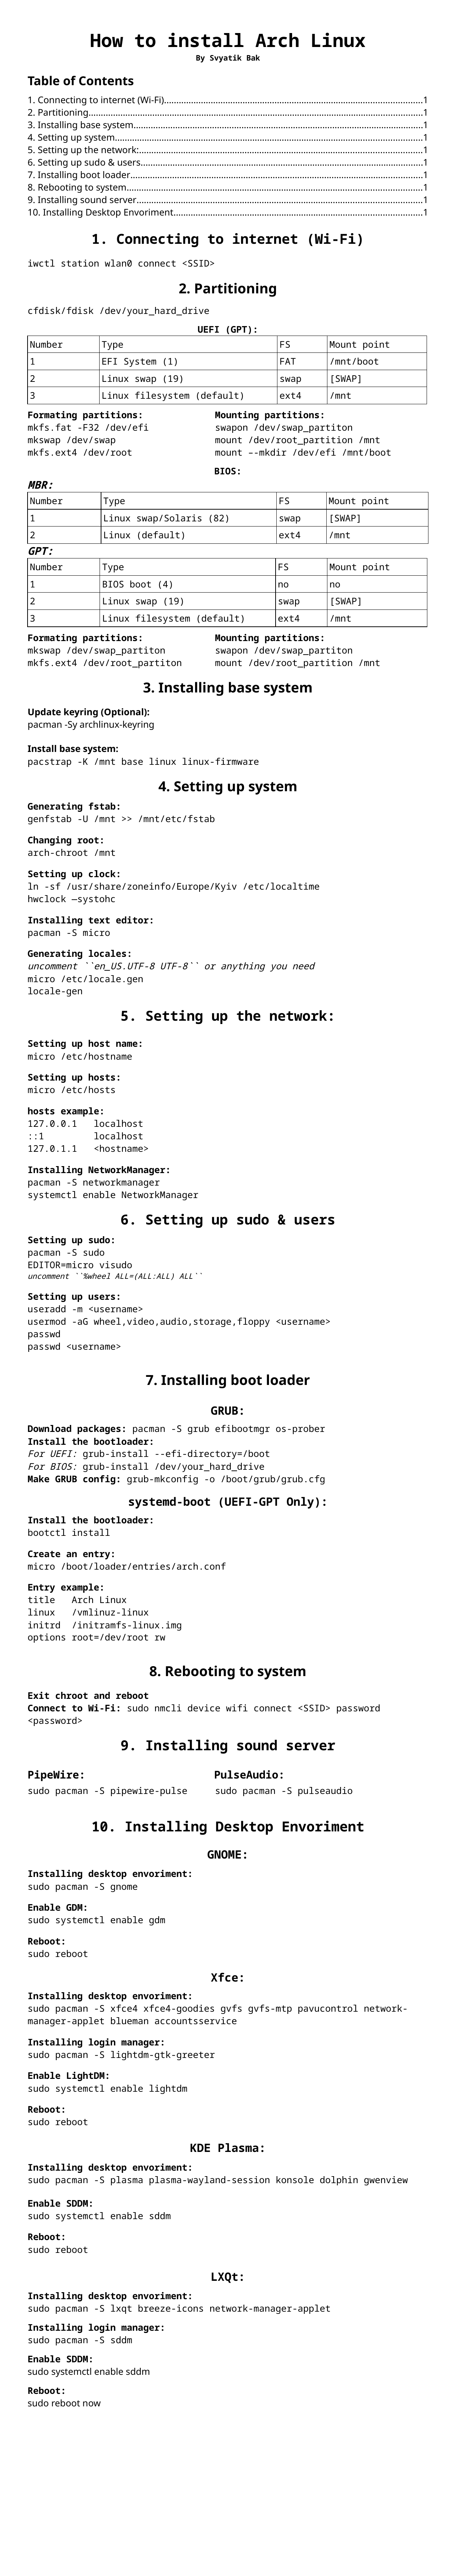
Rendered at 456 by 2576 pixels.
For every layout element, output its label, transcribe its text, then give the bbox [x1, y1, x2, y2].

text mkswap /dev/swap mount /dev/root_partition /mnt [28, 434, 428, 446]
text Make GRUB config: grub-mkconfig -o /boot/grub/grub.cfg [28, 1472, 428, 1485]
text sudo reboot [28, 1947, 428, 1960]
table_header Number [28, 558, 100, 575]
table_cell 1 [28, 510, 101, 526]
text Reboot: [28, 2231, 428, 2243]
table_cell ext4 [276, 610, 327, 626]
table_header Mount point [327, 336, 427, 352]
text 9. Installing sound server 1 [28, 193, 428, 206]
text Installing desktop envoriment: [28, 2161, 428, 2174]
text pacman -S micro [28, 926, 428, 938]
text Installing login manager: [28, 2036, 428, 2048]
text micro /etc/locale.gen [28, 972, 428, 985]
text passwd [28, 1328, 428, 1340]
table_cell Linux filesystem (default) [100, 387, 277, 404]
table_header FS [277, 492, 326, 509]
text mkswap /dev/swap_partiton swapon /dev/swap_partiton [28, 644, 428, 656]
table_cell Linux (default) [101, 527, 276, 543]
text EDITOR=micro visudo [28, 1258, 428, 1271]
table_header FS [277, 336, 327, 352]
text LXQt: [28, 2269, 428, 2284]
text sudo pacman -S xfce4 xfce4-goodies gvfs gvfs-mtp pavucontrol network-manager-applet blueman accountsservice [28, 2002, 428, 2027]
table_cell no [327, 576, 427, 592]
text Connect to Wi-Fi: sudo nmcli device wifi connect <SSID> password <password> [28, 1701, 428, 1726]
text usermod -aG wheel,video,audio,storage,floppy <username> [28, 1315, 428, 1328]
text sudo pacman -S lxqt breeze-icons network-manager-applet [28, 2302, 428, 2315]
table_header Type [100, 558, 275, 575]
text genfstab -U /mnt >> /mnt/etc/fstab [28, 813, 428, 825]
text Installing desktop envoriment: [28, 2290, 428, 2302]
text Setting up host name: [28, 1037, 428, 1050]
text Formating partitions: Mounting partitions: [28, 631, 428, 644]
text cfdisk/fdisk /dev/your_hard_drive [28, 304, 428, 316]
text GPT: [28, 544, 428, 558]
table_cell ext4 [277, 527, 326, 543]
table_cell 3 [28, 387, 99, 404]
table_header Number [28, 336, 99, 352]
text systemctl enable NetworkManager [28, 1188, 428, 1201]
text mkfs.ext4 /dev/root mount –-mkdir /dev/efi /mnt/boot [28, 446, 428, 459]
text Changing root: [28, 834, 428, 846]
text Installing login manager: [28, 2321, 428, 2334]
table_cell 3 [28, 610, 100, 626]
table_cell 1 [28, 353, 99, 370]
text sudo reboot [28, 2243, 428, 2255]
text Installing desktop envoriment: [28, 1867, 428, 1880]
text micro /etc/hosts [28, 1083, 428, 1096]
text BIOS: [28, 465, 428, 477]
table_header Number [28, 492, 101, 509]
text 2. Partitioning 1 [28, 106, 428, 119]
table_header Type [101, 492, 276, 509]
table_cell [SWAP] [327, 510, 428, 526]
text bootctl install [28, 1526, 428, 1539]
text sudo reboot [28, 2116, 428, 2128]
text passwd <username> [28, 1340, 428, 1353]
text Enable LightDM: [28, 2069, 428, 2082]
text Install the bootloader: [28, 1513, 428, 1526]
subtitle 9. Installing sound server [28, 1736, 428, 1754]
text Installing text editor: [28, 913, 428, 926]
text sudo systemctl enable lightdm [28, 2082, 428, 2094]
text pacman -S sudo [28, 1246, 428, 1258]
table_cell Linux swap/Solaris (82) [101, 510, 276, 526]
text 4. Setting up system 1 [28, 131, 428, 144]
table_cell FAT [277, 353, 327, 370]
text pacman -S networkmanager [28, 1176, 428, 1188]
text Generating fstab: [28, 800, 428, 813]
text Installing desktop envoriment: [28, 1989, 428, 2002]
text Entry example: [28, 1581, 428, 1593]
table_cell 2 [28, 527, 101, 543]
text Install the bootloader: [28, 1435, 428, 1447]
text Setting up users: [28, 1290, 428, 1303]
text Setting up sudo: [28, 1233, 428, 1246]
text hosts example: [28, 1105, 428, 1117]
table_cell BIOS boot (4) [100, 576, 275, 592]
text sudo pacman -S pipewire-pulse sudo pacman -S pulseaudio [28, 1784, 428, 1797]
text For UEFI: grub-install --efi-directory=/boot [28, 1447, 428, 1460]
text hwclock —systohc [28, 893, 428, 905]
table_cell Linux swap (19) [100, 370, 277, 387]
text Formating partitions: Mounting partitions: [28, 409, 428, 421]
text sudo systemctl enable gdm [28, 1914, 428, 1926]
subtitle 6. Setting up sudo & users [28, 1210, 428, 1229]
text By Svyatik Bak [28, 53, 428, 63]
text UEFI (GPT): [28, 323, 428, 336]
text Xfce: [28, 1969, 428, 1985]
text sudo pacman -S sddm [28, 2334, 428, 2346]
text Reboot: [28, 2384, 428, 2397]
text Create an entry: [28, 1547, 428, 1560]
text Reboot: [28, 1935, 428, 1947]
subtitle 8. Rebooting to system [28, 1661, 428, 1680]
text mkfs.fat -F32 /dev/efi swapon /dev/swap_partiton [28, 421, 428, 434]
table_cell [SWAP] [327, 593, 427, 609]
table_cell 1 [28, 576, 100, 592]
text 8. Rebooting to system 1 [28, 181, 428, 193]
text locale-gen [28, 985, 428, 997]
text useradd -m <username> [28, 1303, 428, 1315]
text KDE Plasma: [28, 2140, 428, 2156]
text Update keyring (Optional): [28, 706, 428, 718]
text GNOME: [28, 1846, 428, 1862]
table_cell swap [276, 593, 327, 609]
text ln -sf /usr/share/zoneinfo/Europe/Kyiv /etc/localtime [28, 880, 428, 893]
text Enable GDM: [28, 1901, 428, 1914]
text 7. Installing boot loader 1 [28, 169, 428, 181]
text Setting up hosts: [28, 1071, 428, 1083]
table_cell no [276, 576, 327, 592]
text title Arch Linux [28, 1593, 428, 1606]
table_cell EFI System (1) [100, 353, 277, 370]
text 127.0.0.1 localhost [28, 1117, 428, 1130]
text Enable SDDM: [28, 2353, 428, 2365]
text How to install Arch Linux [28, 28, 428, 53]
table_cell /mnt [327, 527, 428, 543]
text sudo pacman -S gnome [28, 1880, 428, 1892]
text sudo pacman -S lightdm-gtk-greeter [28, 2048, 428, 2061]
text MBR: [28, 477, 428, 492]
text Installing NetworkManager: [28, 1163, 428, 1176]
table_cell Linux swap (19) [100, 593, 275, 609]
text Generating locales: [28, 947, 428, 960]
table_cell [SWAP] [327, 370, 427, 387]
table_header Type [100, 336, 277, 352]
text iwctl station wlan0 connect <SSID> [28, 257, 428, 269]
text Install base system: [28, 742, 428, 755]
text sudo reboot now [28, 2397, 428, 2409]
subtitle 3. Installing base system [28, 678, 428, 697]
table_cell Linux filesystem (default) [100, 610, 275, 626]
text options root=/dev/root rw [28, 1631, 428, 1643]
subtitle 10. Installing Desktop Envoriment [28, 1817, 428, 1835]
text PipeWire: PulseAudio: [28, 1768, 428, 1782]
table_cell /mnt/boot [327, 353, 427, 370]
text pacman -Sy archlinux-keyring [28, 718, 428, 731]
subtitle 1. Connecting to internet (Wi-Fi) [28, 229, 428, 248]
text 6. Setting up sudo & users 1 [28, 156, 428, 169]
text 10. Installing Desktop Envoriment 1 [28, 206, 428, 218]
text 1. Connecting to internet (Wi-Fi) 1 [28, 93, 428, 106]
table_header FS [276, 558, 327, 575]
text Setting up clock: [28, 867, 428, 880]
text GRUB: [28, 1403, 428, 1418]
text Download packages: pacman -S grub efibootmgr os-prober [28, 1422, 428, 1435]
text arch-chroot /mnt [28, 846, 428, 859]
subtitle Table of Contents [28, 72, 428, 89]
table_header Mount point [327, 558, 427, 575]
text micro /etc/hostname [28, 1050, 428, 1062]
text 3. Installing base system 1 [28, 119, 428, 131]
table_cell 2 [28, 370, 99, 387]
text uncomment ``%wheel ALL=(ALL:ALL) ALL`` [28, 1271, 428, 1281]
text sudo systemctl enable sddm [28, 2209, 428, 2222]
text mkfs.ext4 /dev/root_partiton mount /dev/root_partition /mnt [28, 656, 428, 669]
table_cell /mnt [327, 387, 427, 404]
text systemd-boot (UEFI-GPT Only): [28, 1494, 428, 1509]
subtitle 5. Setting up the network: [28, 1006, 428, 1025]
text linux /vmlinuz-linux [28, 1606, 428, 1618]
text micro /boot/loader/entries/arch.conf [28, 1560, 428, 1572]
subtitle 7. Installing boot loader [28, 1370, 428, 1389]
text sudo systemctl enable sddm [28, 2365, 428, 2378]
subtitle 2. Partitioning [28, 279, 428, 298]
text 127.0.1.1 <hostname> [28, 1142, 428, 1155]
text sudo pacman -S plasma plasma-wayland-session konsole dolphin gwenview [28, 2174, 428, 2186]
table_header Mount point [327, 492, 428, 509]
text uncomment ``en_US.UTF-8 UTF-8`` or anything you need [28, 960, 428, 972]
table_cell swap [277, 510, 326, 526]
table_cell 2 [28, 593, 100, 609]
subtitle 4. Setting up system [28, 777, 428, 795]
text 5. Setting up the network: 1 [28, 144, 428, 156]
text ::1 localhost [28, 1130, 428, 1142]
table_cell /mnt [327, 610, 427, 626]
text pacstrap -K /mnt base linux linux-firmware [28, 755, 428, 767]
text Exit chroot and reboot [28, 1689, 428, 1701]
table_cell ext4 [277, 387, 327, 404]
text Reboot: [28, 2103, 428, 2116]
text Enable SDDM: [28, 2197, 428, 2209]
text For BIOS: grub-install /dev/your_hard_drive [28, 1460, 428, 1472]
table_cell swap [277, 370, 327, 387]
text initrd /initramfs-linux.img [28, 1618, 428, 1631]
